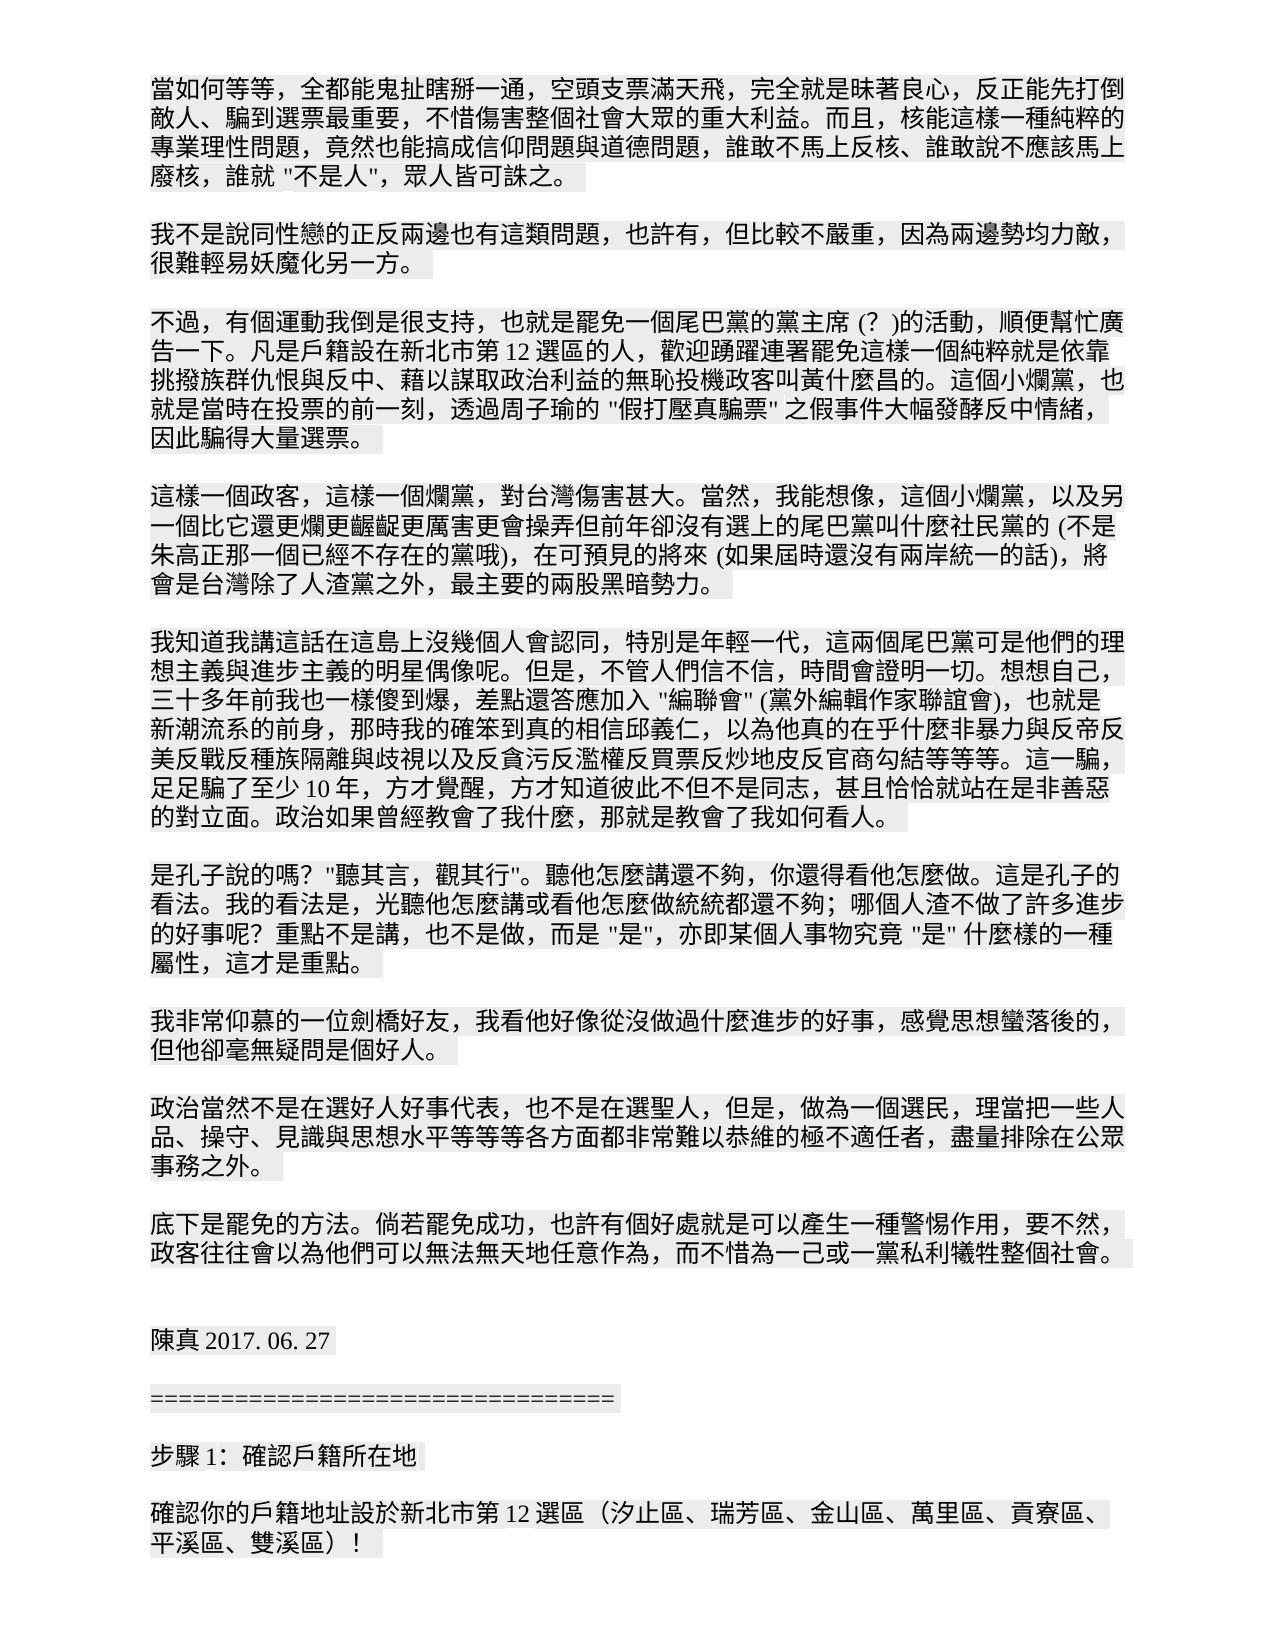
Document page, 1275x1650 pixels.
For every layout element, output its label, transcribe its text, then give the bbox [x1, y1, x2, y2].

text 提到Alan Turing，難免就會提到同性戀遭受迫害的一些歷史，但這並不表示我贊成或反對同性婚姻。個人一己之見是贊成的，但在台灣，不管正反兩邊的各種所謂 "社運"，我通常都不支持，因為台灣的 "社運" 往往帶有很強的欺瞞性或虛榮，為達目的，不擇手段，造謠，說瞎話，信口開河，要不就是搞得很 "進步"，很虛榮，好像不趕緊跟上進步流行的思想腳步，就是道德有所缺陷似的。 你看，連服貿這樣一個利遠遠大於弊的事情，居然也能搞成 "誰敢支持，誰就是敵人誰就是台奸" 的普世道德問題與忠誠問題。就連反核也一樣，或是即便反核之後的施行步驟應當如何等等，全都能鬼扯瞎掰一通，空頭支票滿天飛，完全就是昧著良心，反正能先打倒敵人、騙到選票最重要，不惜傷害整個社會大眾的重大利益。而且，核能這樣一種純粹的專業理性問題，竟然也能搞成信仰問題與道德問題，誰敢不馬上反核、誰敢說不應該馬上廢核，誰就 "不是人"，眾人皆可誅之。 我不是說同性戀的正反兩邊也有這類問題，也許有，但比較不嚴重，因為兩邊勢均力敵，很難輕易妖魔化另一方。 不過，有個運動我倒是很支持，也就是罷免一個尾巴黨的黨主席 (？)的活動，順便幫忙廣告一下。凡是戶籍設在新北市第12選區的人，歡迎踴躍連署罷免這樣一個純粹就是依靠挑撥族群仇恨與反中、藉以謀取政治利益的無恥投機政客叫黃什麼昌的。這個小爛黨，也就是當時在投票的前一刻，透過周子瑜的 "假打壓真騙票" 之假事件大幅發酵反中情緒，因此騙得大量選票。 這樣一個政客，這樣一個爛黨，對台灣傷害甚大。當然，我能想像，這個小爛黨，以及另一個比它還更爛更齷齪更厲害更會操弄但前年卻沒有選上的尾巴黨叫什麼社民黨的 (不是朱高正那一個已經不存在的黨哦)，在可預見的將來 (如果屆時還沒有兩岸統一的話)，將會是台灣除了人渣黨之外，最主要的兩股黑暗勢力。 我知道我講這話在這島上沒幾個人會認同，特別是年輕一代，這兩個尾巴黨可是他們的理想主義與進步主義的明星偶像呢。但是，不管人們信不信，時間會證明一切。想想自己，三十多年前我也一樣傻到爆，差點還答應加入 "編聯會" (黨外編輯作家聯誼會)，也就是新潮流系的前身，那時我的確笨到真的相信邱義仁，以為他真的在乎什麼非暴力與反帝反美反戰反種族隔離與歧視以及反貪污反濫權反買票反炒地皮反官商勾結等等等。這一騙，足足騙了至少10年，方才覺醒，方才知道彼此不但不是同志，甚且恰恰就站在是非善惡的對立面。政治如果曾經教會了我什麼，那就是教會了我如何看人。 是孔子說的嗎？"聽其言，觀其行"。聽他怎麼講還不夠，你還得看他怎麼做。這是孔子的看法。我的看法是，光聽他怎麼講或看他怎麼做統統都還不夠；哪個人渣不做了許多進步的好事呢？重點不是講，也不是做，而是 "是"，亦即某個人事物究竟 "是" 什麼樣的一種屬性，這才是重點。 我非常仰慕的一位劍橋好友，我看他好像從沒做過什麼進步的好事，感覺思想蠻落後的，但他卻毫無疑問是個好人。 政治當然不是在選好人好事代表，也不是在選聖人，但是，做為一個選民，理當把一些人品、操守、見識與思想水平等等等各方面都非常難以恭維的極不適任者，盡量排除在公眾事務之外。 底下是罷免的方法。倘若罷免成功，也許有個好處就是可以產生一種警惕作用，要不然，政客往往會以為他們可以無法無天地任意作為，而不惜為一己或一黨私利犧牲整個社會。 陳真2017. 06. 27 ================================= 步驟1：確認戶籍所在地 確認你的戶籍地址設於新北市第12選區（汐止區、瑞芳區、金山區、萬里區、貢寮區、平溪區、雙溪區）！ 步驟2：下載列印連署書 上網下載連署書，網址 https://goo.gl/T1KFYh。列印後，在第二頁正楷填寫身份證號、真實姓名、性別、出生年月日、戶籍地址、簽名或蓋章，再翻到第一頁簽名並留下電話。 [150, 75, 1125, 1558]
